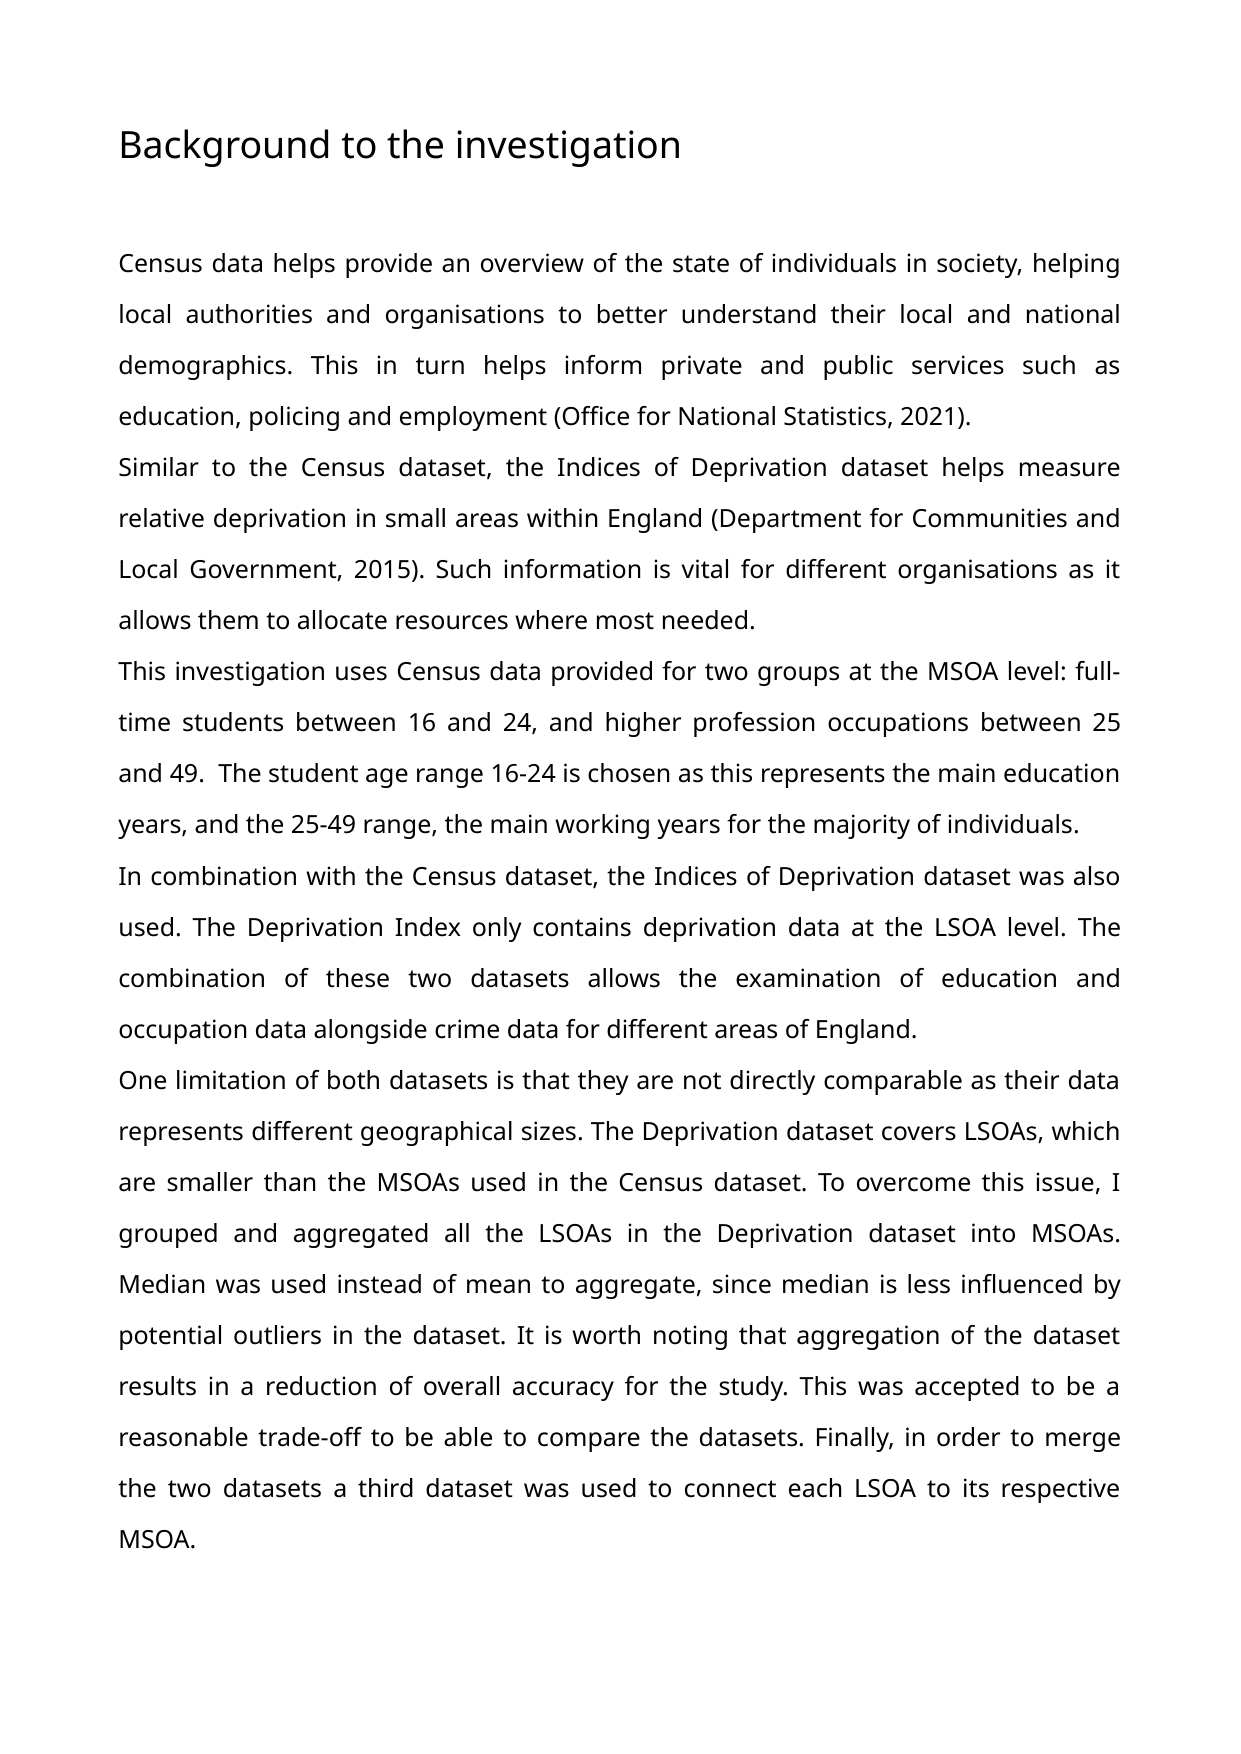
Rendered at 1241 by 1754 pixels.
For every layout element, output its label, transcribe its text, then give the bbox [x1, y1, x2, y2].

text Similar to the Census dataset, the Indices of Deprivation dataset helps measure relative deprivation in small areas within England (Department for Communities and Local Government, 2015). Such information is vital for different organisations as it allows them to allocate resources where most needed. [118, 450, 1122, 637]
text Census data helps provide an overview of the state of individuals in society, helping local authorities and organisations to better understand their local and national demographics. This in turn helps inform private and public services such as education, policing and employment (Office for National Statistics, 2021). [118, 246, 1122, 433]
text In combination with the Census dataset, the Indices of Deprivation dataset was also used. The Deprivation Index only contains deprivation data at the LSOA level. The combination of these two datasets allows the examination of education and occupation data alongside crime data for different areas of England. [118, 858, 1122, 1045]
text One limitation of both datasets is that they are not directly comparable as their data represents different geographical sizes. The Deprivation dataset covers LSOAs, which are smaller than the MSOAs used in the Census dataset. To overcome this issue, I grouped and aggregated all the LSOAs in the Deprivation dataset into MSOAs. Median was used instead of mean to aggregate, since median is less influenced by potential outliers in the dataset. It is worth noting that aggregation of the dataset results in a reduction of overall accuracy for the study. This was accepted to be a reasonable trade-off to be able to compare the datasets. Finally, in order to merge the two datasets a third dataset was used to connect each LSOA to its respective MSOA. [118, 1062, 1122, 1556]
text Background to the investigation [118, 118, 1122, 169]
text This investigation uses Census data provided for two groups at the MSOA level: full-time students between 16 and 24, and higher profession occupations between 25 and 49. The student age range 16-24 is chosen as this represents the main education years, and the 25-49 range, the main working years for the majority of individuals. [118, 654, 1122, 841]
